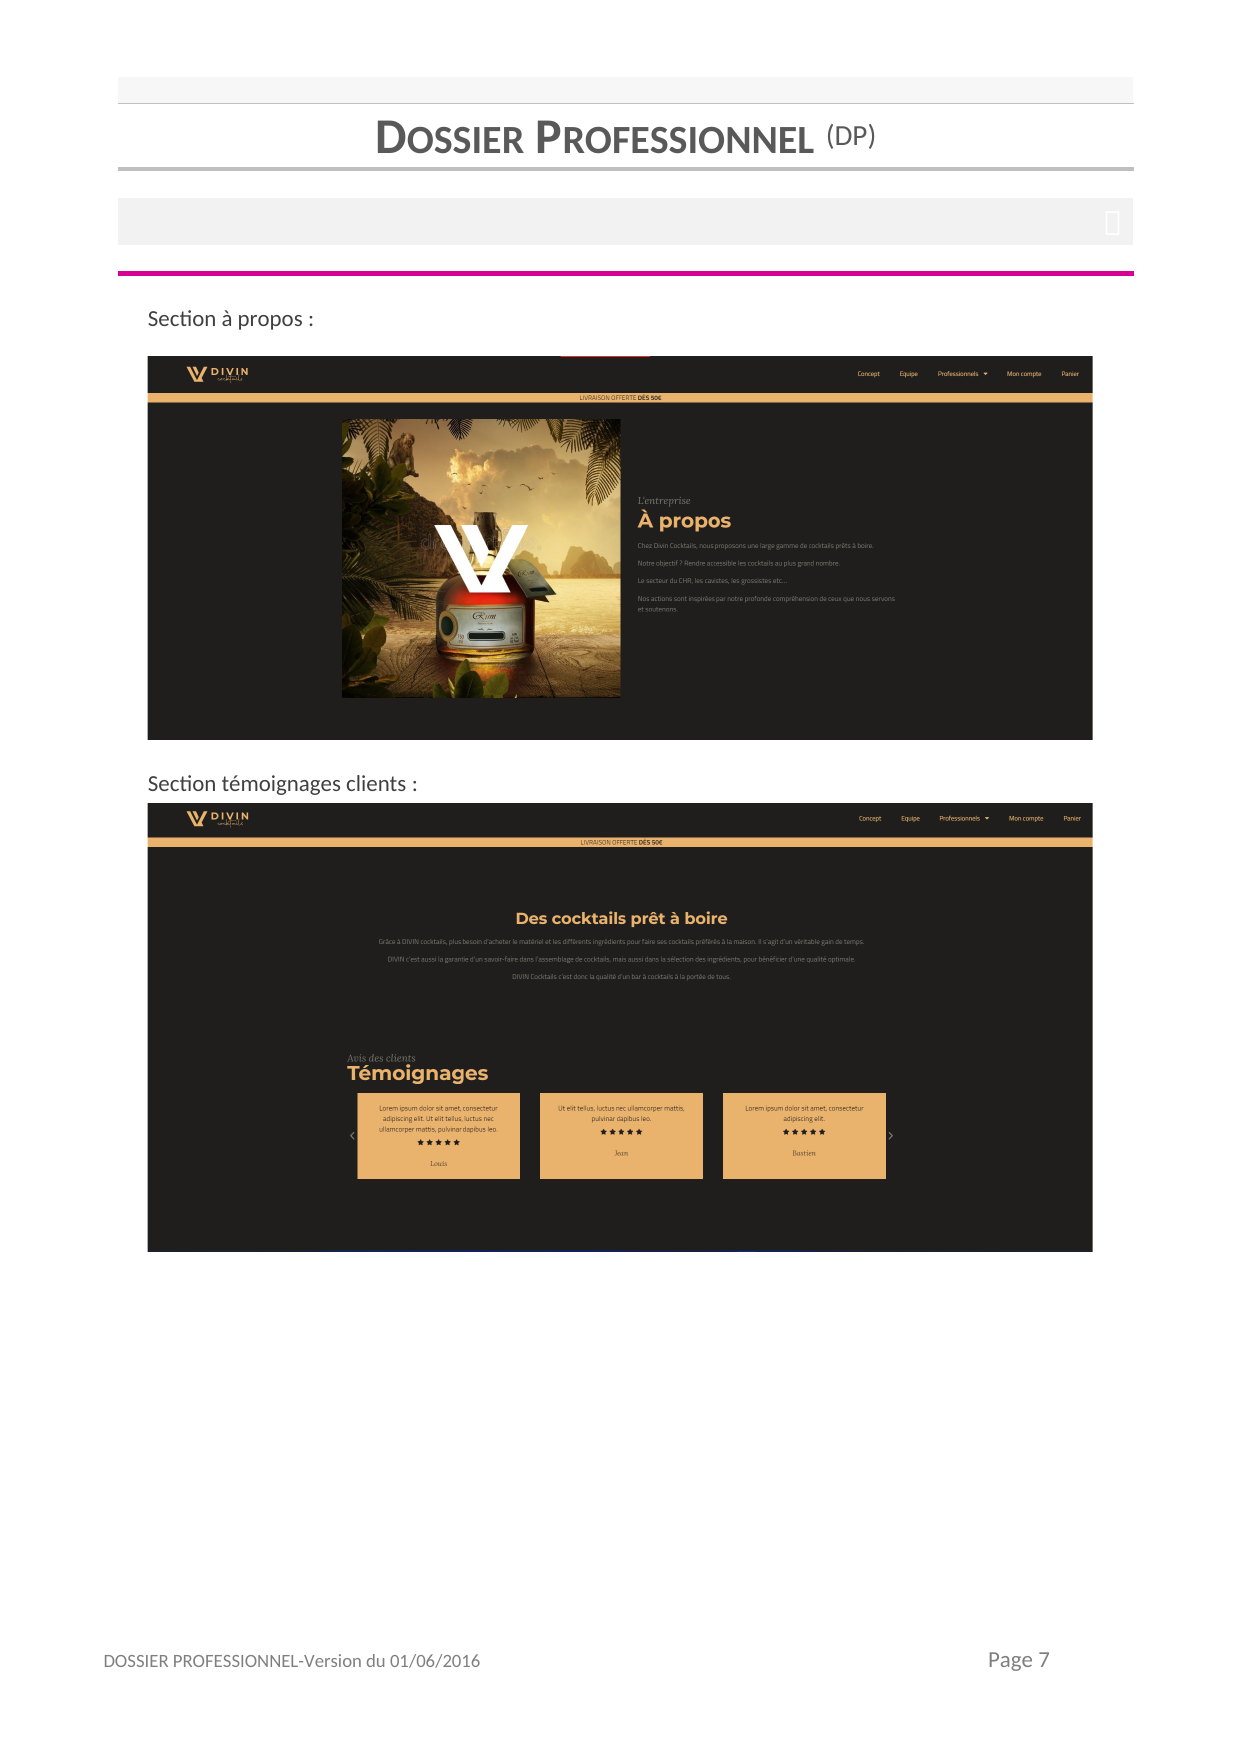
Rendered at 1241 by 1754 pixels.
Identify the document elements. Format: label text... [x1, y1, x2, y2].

text Section témoignages clients : [148, 740, 1093, 797]
text Section à propos : [148, 304, 1093, 332]
picture [147, 803, 1093, 1252]
picture [147, 356, 1093, 740]
